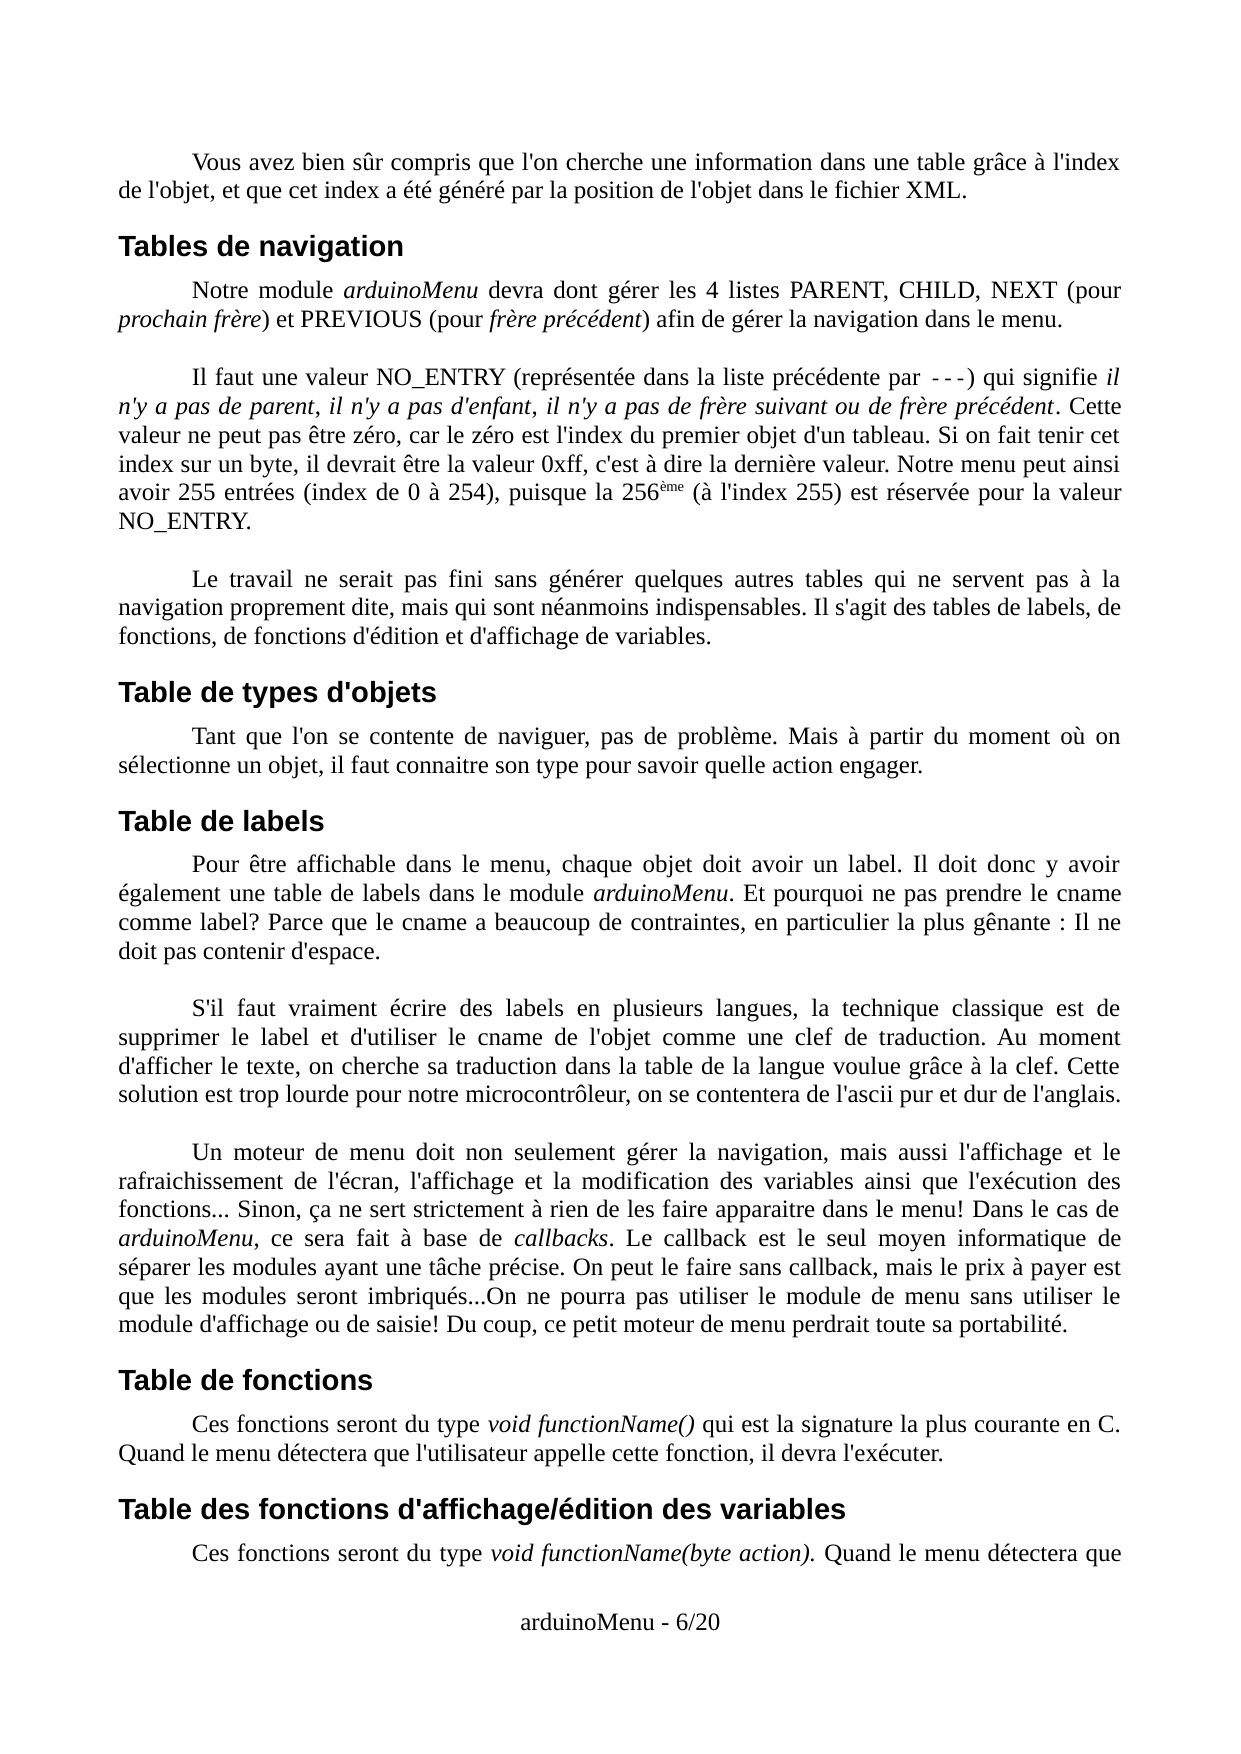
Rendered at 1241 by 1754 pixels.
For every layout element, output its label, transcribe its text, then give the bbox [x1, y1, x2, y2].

subtitle Table de types d'objets [118, 675, 1122, 708]
text Notre module arduinoMenu devra dont gérer les 4 listes PARENT, CHILD, NEXT (pour prochain frère) et PREVIOUS (pour frère précédent) afin de gérer la navigation dans le menu. [118, 275, 1122, 333]
text Tant que l'on se contente de naviguer, pas de problème. Mais à partir du moment où on sélectionne un objet, il faut connaitre son type pour savoir quelle action engager. [118, 721, 1122, 778]
subtitle Table de fonctions [118, 1363, 1122, 1397]
text Ces fonctions seront du type void functionName(byte action). Quand le menu détectera que [118, 1538, 1122, 1567]
subtitle Table des fonctions d'affichage/édition des variables [118, 1492, 1122, 1525]
text Le travail ne serait pas fini sans générer quelques autres tables qui ne servent pas à la navigation proprement dite, mais qui sont néanmoins indispensables. Il s'agit des tables de labels, de fonctions, de fonctions d'édition et d'affichage de variables. [118, 564, 1122, 650]
text Il faut une valeur NO_ENTRY (représentée dans la liste précédente par ---) qui signifie il n'y a pas de parent, il n'y a pas d'enfant, il n'y a pas de frère suivant ou de frère précédent. Cette valeur ne peut pas être zéro, car le zéro est l'index du premier objet d'un tableau. Si on fait tenir cet index sur un byte, il devrait être la valeur 0xff, c'est à dire la dernière valeur. Notre menu peut ainsi avoir 255 entrées (index de 0 à 254), puisque la 256ème (à l'index 255) est réservée pour la valeur NO_ENTRY. [118, 362, 1122, 535]
text S'il faut vraiment écrire des labels en plusieurs langues, la technique classique est de supprimer le label et d'utiliser le cname de l'objet comme une clef de traduction. Au moment d'afficher le texte, on cherche sa traduction dans la table de la langue voulue grâce à la clef. Cette solution est trop lourde pour notre microcontrôleur, on se contentera de l'ascii pur et dur de l'anglais. [118, 993, 1122, 1108]
text Pour être affichable dans le menu, chaque objet doit avoir un label. Il doit donc y avoir également une table de labels dans le module arduinoMenu. Et pourquoi ne pas prendre le cname comme label? Parce que le cname a beaucoup de contraintes, en particulier la plus gênante : Il ne doit pas contenir d'espace. [118, 849, 1122, 964]
subtitle Tables de navigation [118, 229, 1122, 263]
text Un moteur de menu doit non seulement gérer la navigation, mais aussi l'affichage et le rafraichissement de l'écran, l'affichage et la modification des variables ainsi que l'exécution des fonctions... Sinon, ça ne sert strictement à rien de les faire apparaitre dans le menu! Dans le cas de arduinoMenu, ce sera fait à base de callbacks. Le callback est le seul moyen informatique de séparer les modules ayant une tâche précise. On peut le faire sans callback, mais le prix à payer est que les modules seront imbriqués...On ne pourra pas utiliser le module de menu sans utiliser le module d'affichage ou de saisie! Du coup, ce petit moteur de menu perdrait toute sa portabilité. [118, 1137, 1122, 1338]
text Vous avez bien sûr compris que l'on cherche une information dans une table grâce à l'index de l'objet, et que cet index a été généré par la position de l'objet dans le fichier XML. [118, 147, 1122, 204]
text Ces fonctions seront du type void functionName() qui est la signature la plus courante en C. Quand le menu détectera que l'utilisateur appelle cette fonction, il devra l'exécuter. [118, 1409, 1122, 1467]
subtitle Table de labels [118, 803, 1122, 837]
